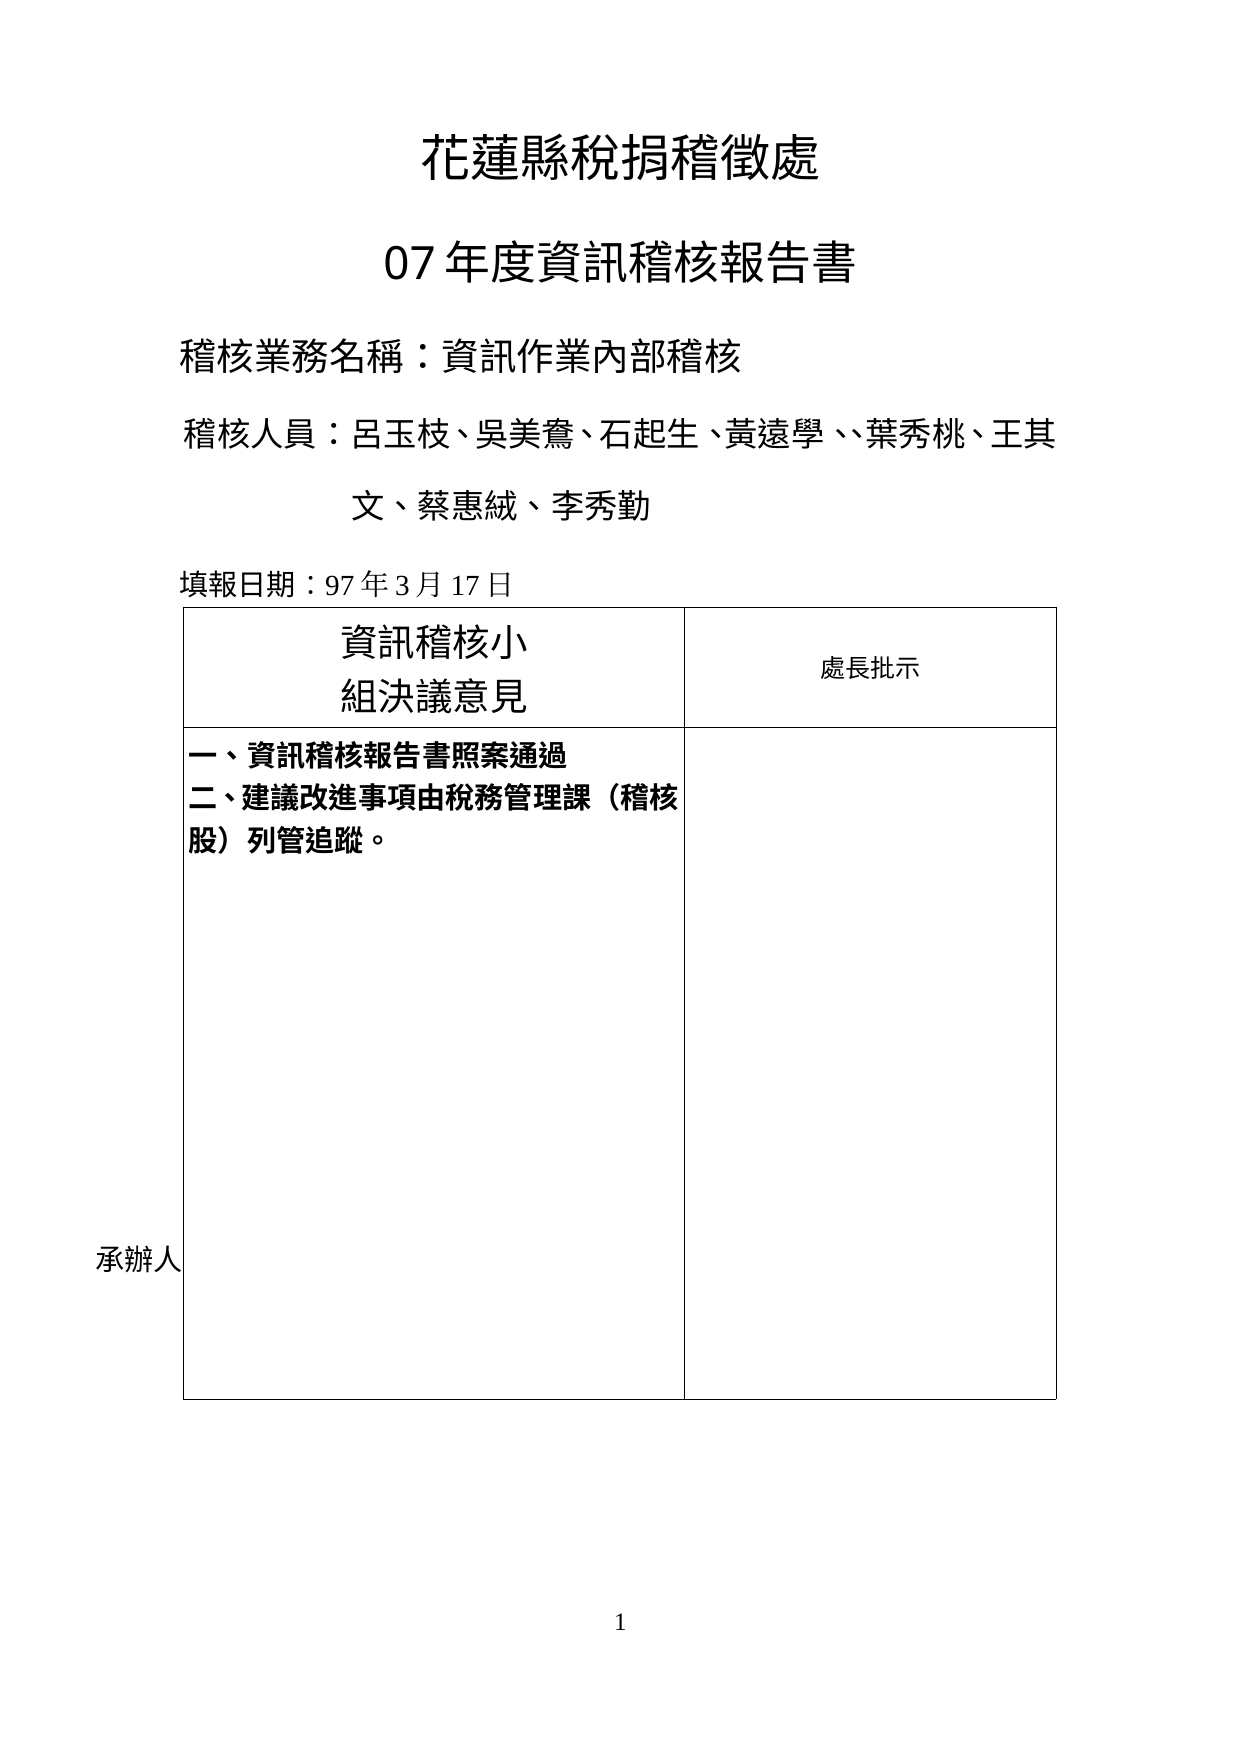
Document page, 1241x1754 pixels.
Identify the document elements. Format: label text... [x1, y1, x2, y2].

table_cell [685, 728, 1056, 1399]
table_cell 一、資訊稽核報告書照案通過 二、建議改進事項由稅務管理課（稽核股）列管追蹤。 [184, 728, 684, 1399]
text 稽核業務名稱：資訊作業內部稽核 [179, 326, 1122, 381]
text 花蓮縣稅捐稽徵處 [118, 118, 1122, 191]
text 填報日期：97年3月17日 [179, 552, 1122, 607]
table_header 資訊稽核小 組決議意見 [184, 608, 684, 727]
text 稽核人員：呂玉枝、吳美鴦、石起生、黃遠學、、葉秀桃、王其文、蔡惠絨、李秀勤 [184, 408, 1056, 528]
text 96年度資訊稽核報告書 [118, 227, 1122, 293]
table_header 處長批示 [685, 608, 1056, 727]
